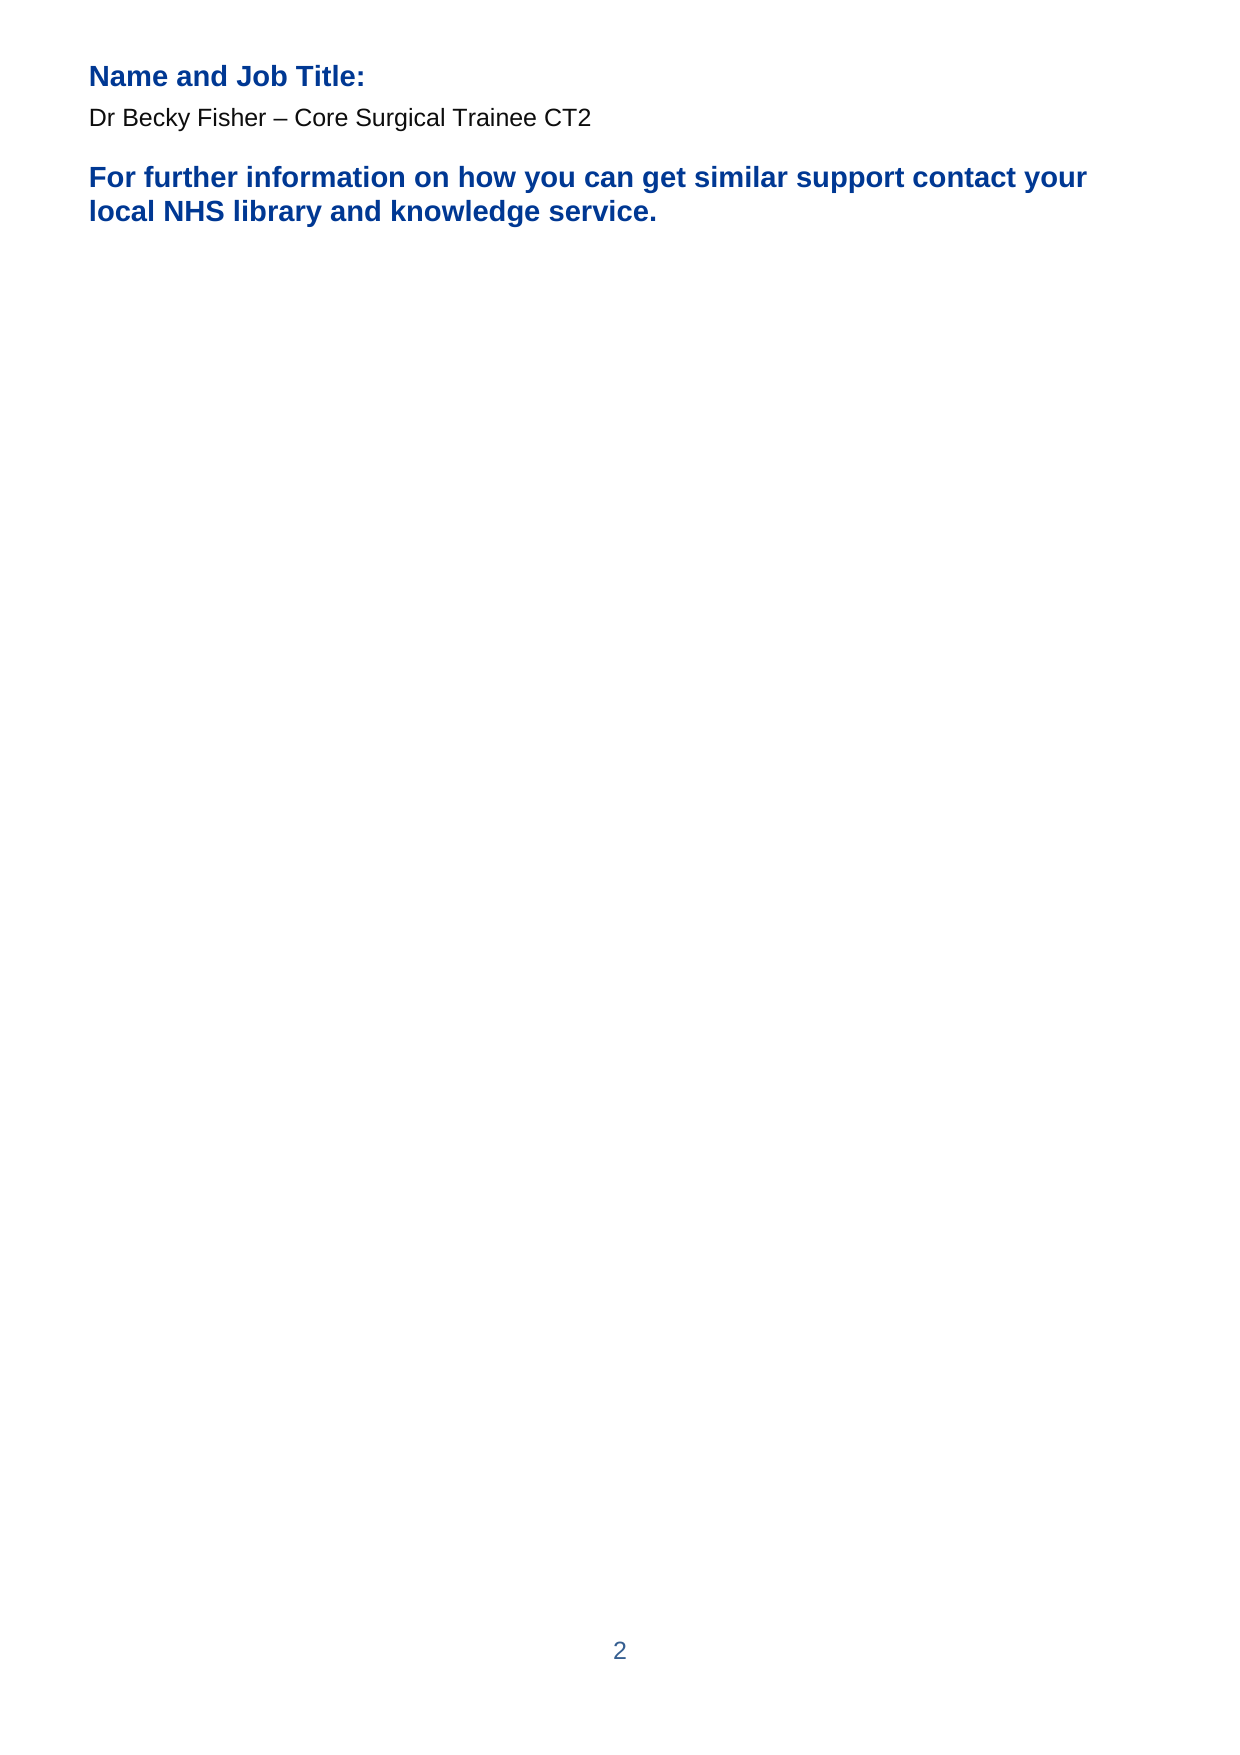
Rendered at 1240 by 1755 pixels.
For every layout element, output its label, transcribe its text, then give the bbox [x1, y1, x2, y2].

text Dr Becky Fisher – Core Surgical Trainee CT2 [89, 103, 1151, 161]
subtitle Name and Job Title: [89, 59, 1151, 93]
subtitle For further information on how you can get similar support contact your local NHS library and knowledge service. [89, 161, 1151, 228]
